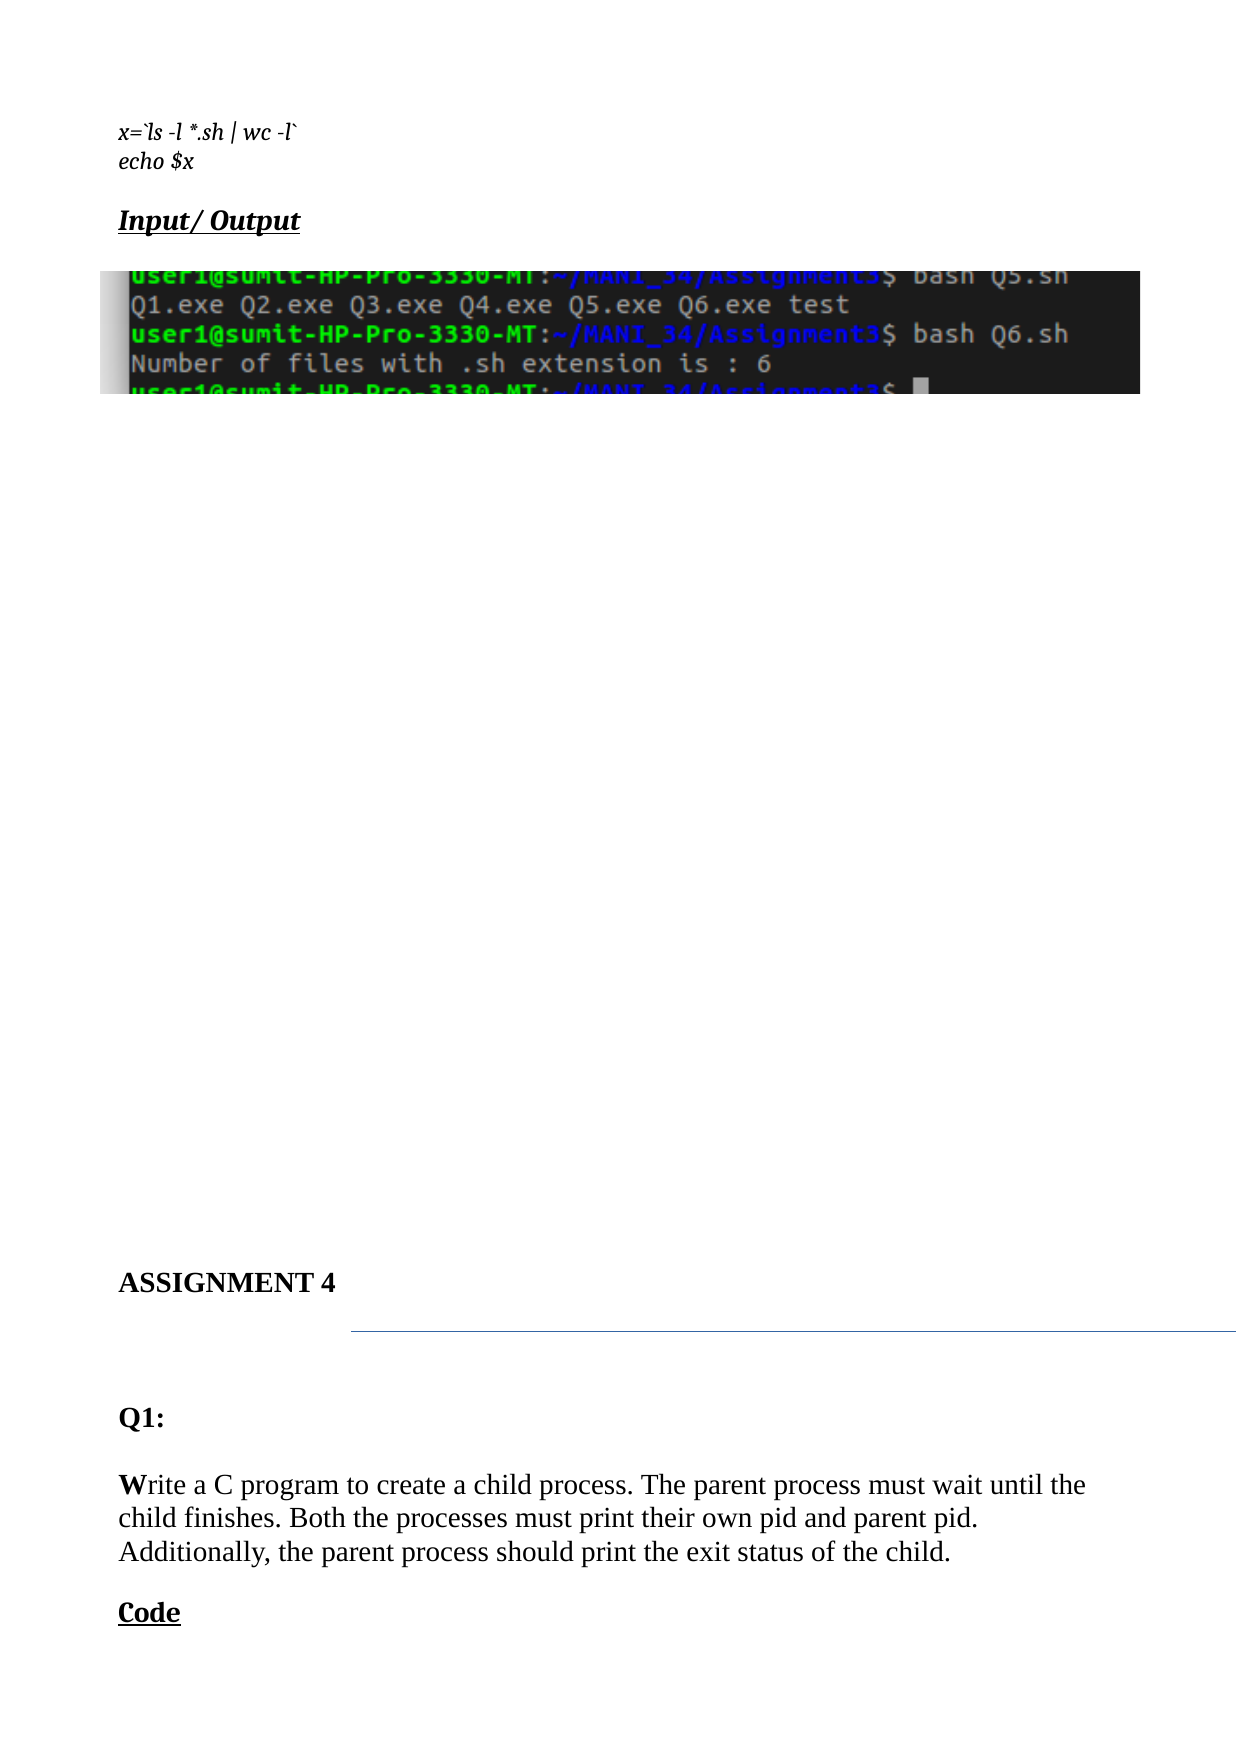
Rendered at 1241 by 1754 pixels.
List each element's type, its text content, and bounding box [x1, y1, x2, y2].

text ASSIGNMENT 4 [118, 1266, 1122, 1299]
text echo $x [118, 147, 1122, 176]
text Code [118, 1596, 1122, 1630]
text Write a C program to create a child process. The parent process must wait until the child finishes. Both the processes must print their own pid and parent pid. Additionally, the parent process should print the exit status of the child. [118, 1467, 1122, 1567]
text x=`ls -l *.sh | wc -l` [118, 118, 1122, 147]
picture [100, 330, 1141, 394]
text Q1: [118, 1400, 1122, 1433]
text Input/ Output [118, 204, 1122, 238]
